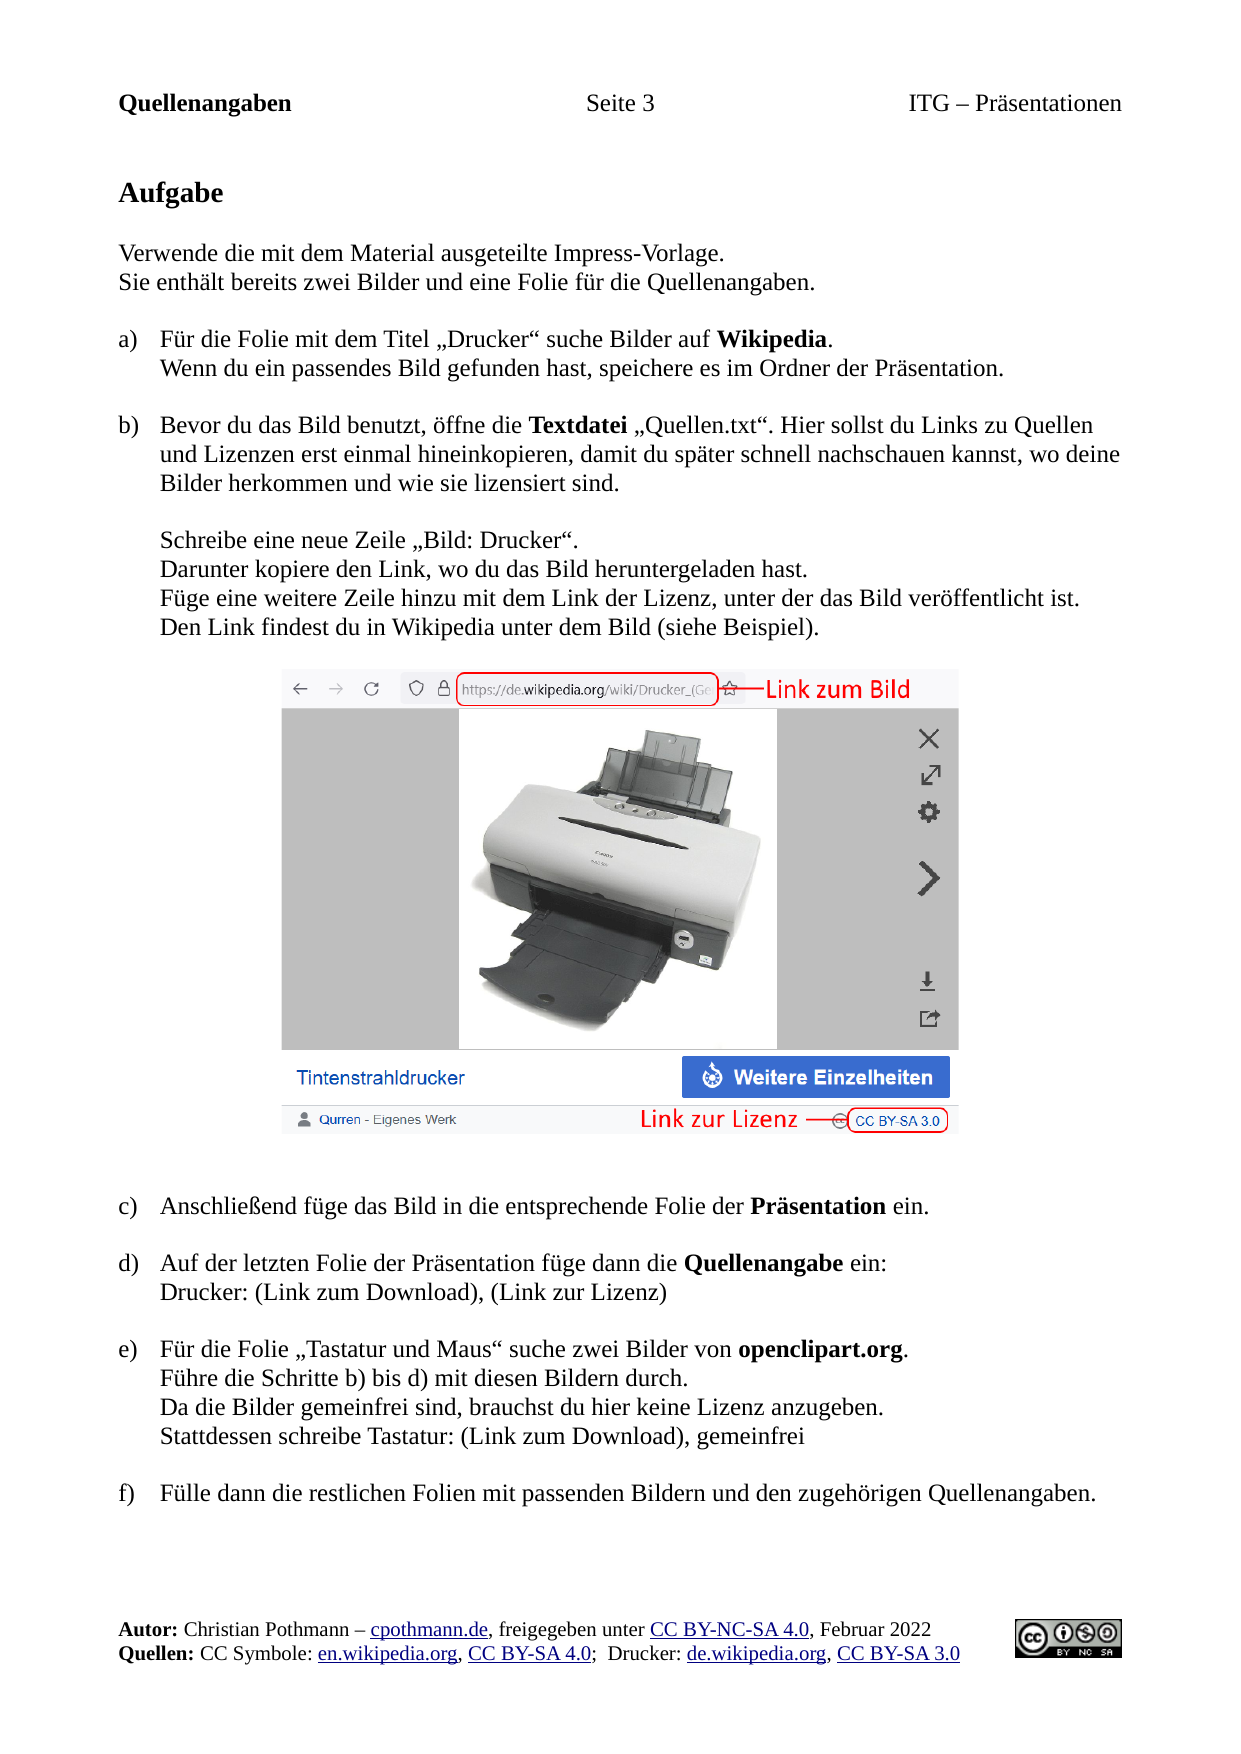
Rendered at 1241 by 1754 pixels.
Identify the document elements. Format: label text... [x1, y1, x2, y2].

list Auf der letzten Folie der Präsentation füge dann die Quellenangabe ein: Drucker: (Link zum Download), (Link zur Lizenz) [118, 1248, 1122, 1306]
list Für die Folie „Tastatur und Maus“ suche zwei Bilder von openclipart.org. Führe die Schritte b) bis d) mit diesen Bildern durch. Da die Bilder gemeinfrei sind, brauchst du hier keine Lizenz anzugeben. Stattdessen schreibe Tastatur: (Link zum Download), gemeinfrei [118, 1334, 1122, 1449]
text Sie enthält bereits zwei Bilder und eine Folie für die Quellenangaben. [118, 267, 1122, 295]
list Fülle dann die restlichen Folien mit passenden Bildern und den zugehörigen Quellenangaben. [118, 1478, 1122, 1507]
list Für die Folie mit dem Titel „Drucker“ suche Bilder auf Wikipedia. Wenn du ein passendes Bild gefunden hast, speichere es im Ordner der Präsentation. [118, 324, 1122, 382]
picture [281, 669, 959, 1134]
list Bevor du das Bild benutzt, öffne die Textdatei „Quellen.txt“. Hier sollst du Links zu Quellen und Lizenzen erst einmal hineinkopieren, damit du später schnell nachschauen kannst, wo deine Bilder herkommen und wie sie lizensiert sind. Schreibe eine neue Zeile „Bild: Drucker“. Darunter kopiere den Link, wo du das Bild heruntergeladen hast. Füge eine weitere Zeile hinzu mit dem Link der Lizenz, unter der das Bild veröffentlicht ist. Den Link findest du in Wikipedia unter dem Bild (siehe Beispiel). [118, 410, 1122, 640]
text Verwende die mit dem Material ausgeteilte Impress-Vorlage. [118, 238, 1122, 267]
list Anschließend füge das Bild in die entsprechende Folie der Präsentation ein. [118, 1191, 1122, 1219]
text Autor: Christian Pothmann – cpothmann.de, freigegeben unter CC BY-NC-SA 4.0, Februar 2022 [118, 1617, 1122, 1641]
text Aufgabe [118, 176, 1122, 209]
text Quellen: CC Symbole: en.wikipedia.org, CC BY-SA 4.0; Drucker: de.wikipedia.org, CC BY-SA 3.0 [118, 1641, 1122, 1665]
picture [1015, 1619, 1122, 1658]
